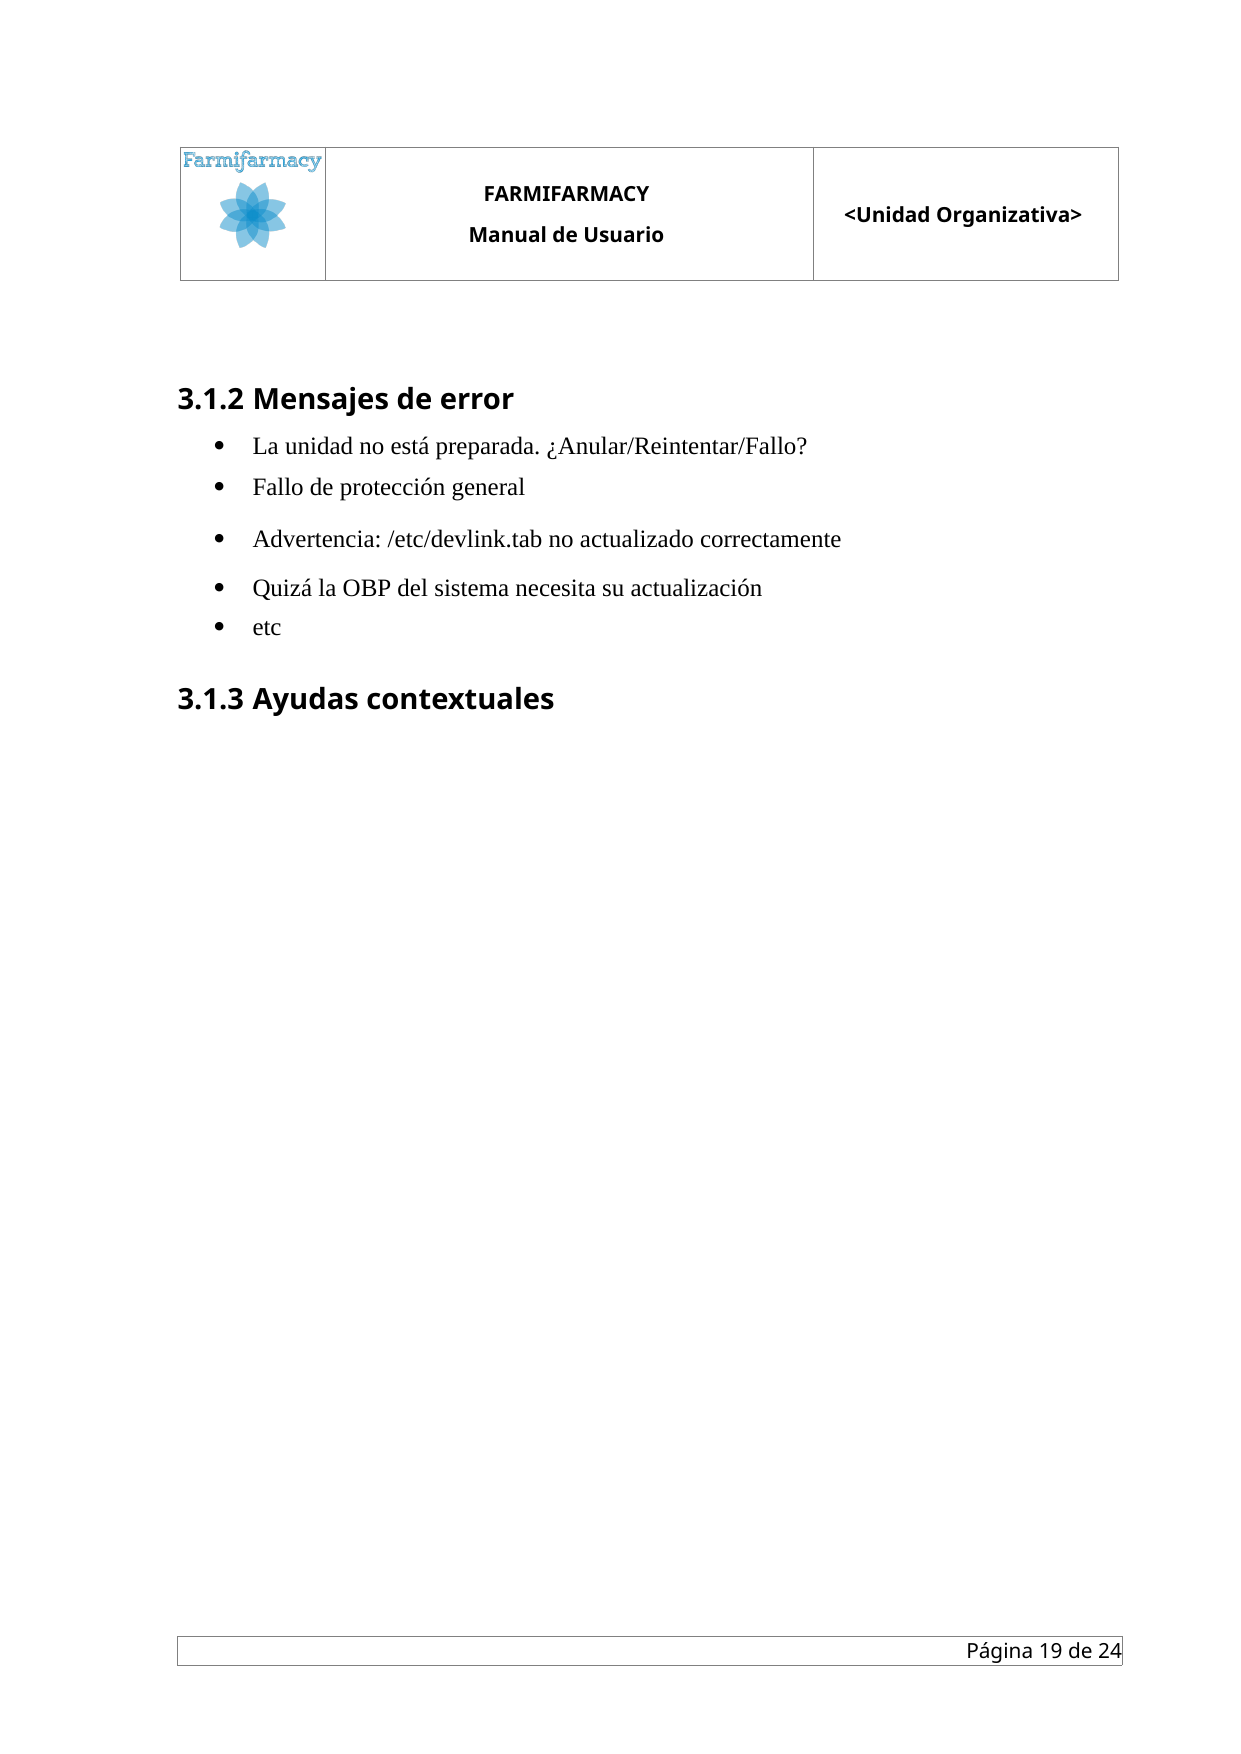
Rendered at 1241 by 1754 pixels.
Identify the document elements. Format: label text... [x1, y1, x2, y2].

list etc [215, 612, 1122, 641]
list Quizá la OBP del sistema necesita su actualización [215, 573, 1122, 602]
list Fallo de protección general [215, 472, 1122, 501]
subtitle Mensajes de error [177, 378, 1122, 418]
subtitle Ayudas contextuales [177, 679, 1122, 718]
list Advertencia: /etc/devlink.tab no actualizado correctamente [215, 524, 1122, 552]
list La unidad no está preparada. ¿Anular/Reintentar/Fallo? [215, 431, 1122, 459]
